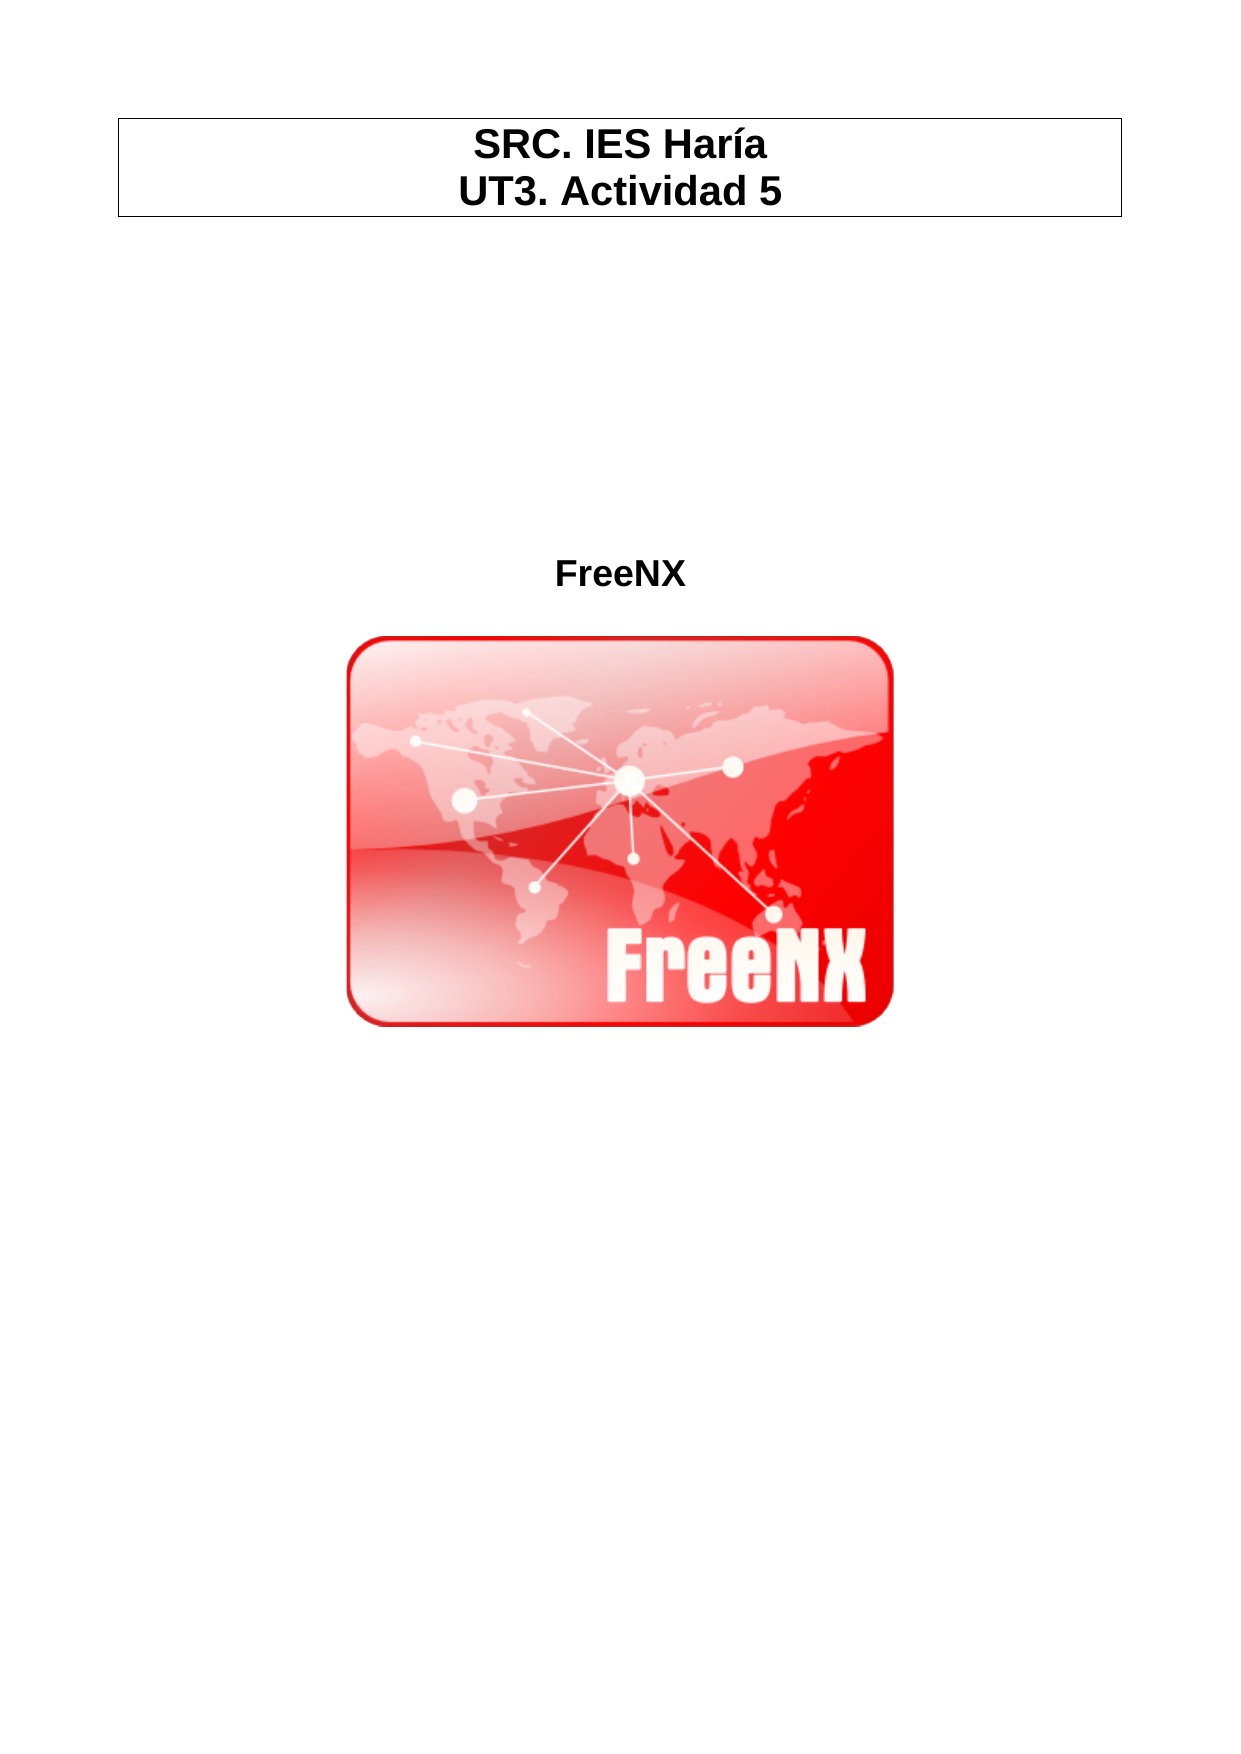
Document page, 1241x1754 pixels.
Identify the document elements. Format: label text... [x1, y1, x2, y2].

text UT3. Actividad 5 [119, 165, 1121, 216]
text SRC. IES Haría [119, 119, 1121, 165]
picture [346, 636, 894, 1027]
subtitle FreeNX [118, 552, 1122, 594]
